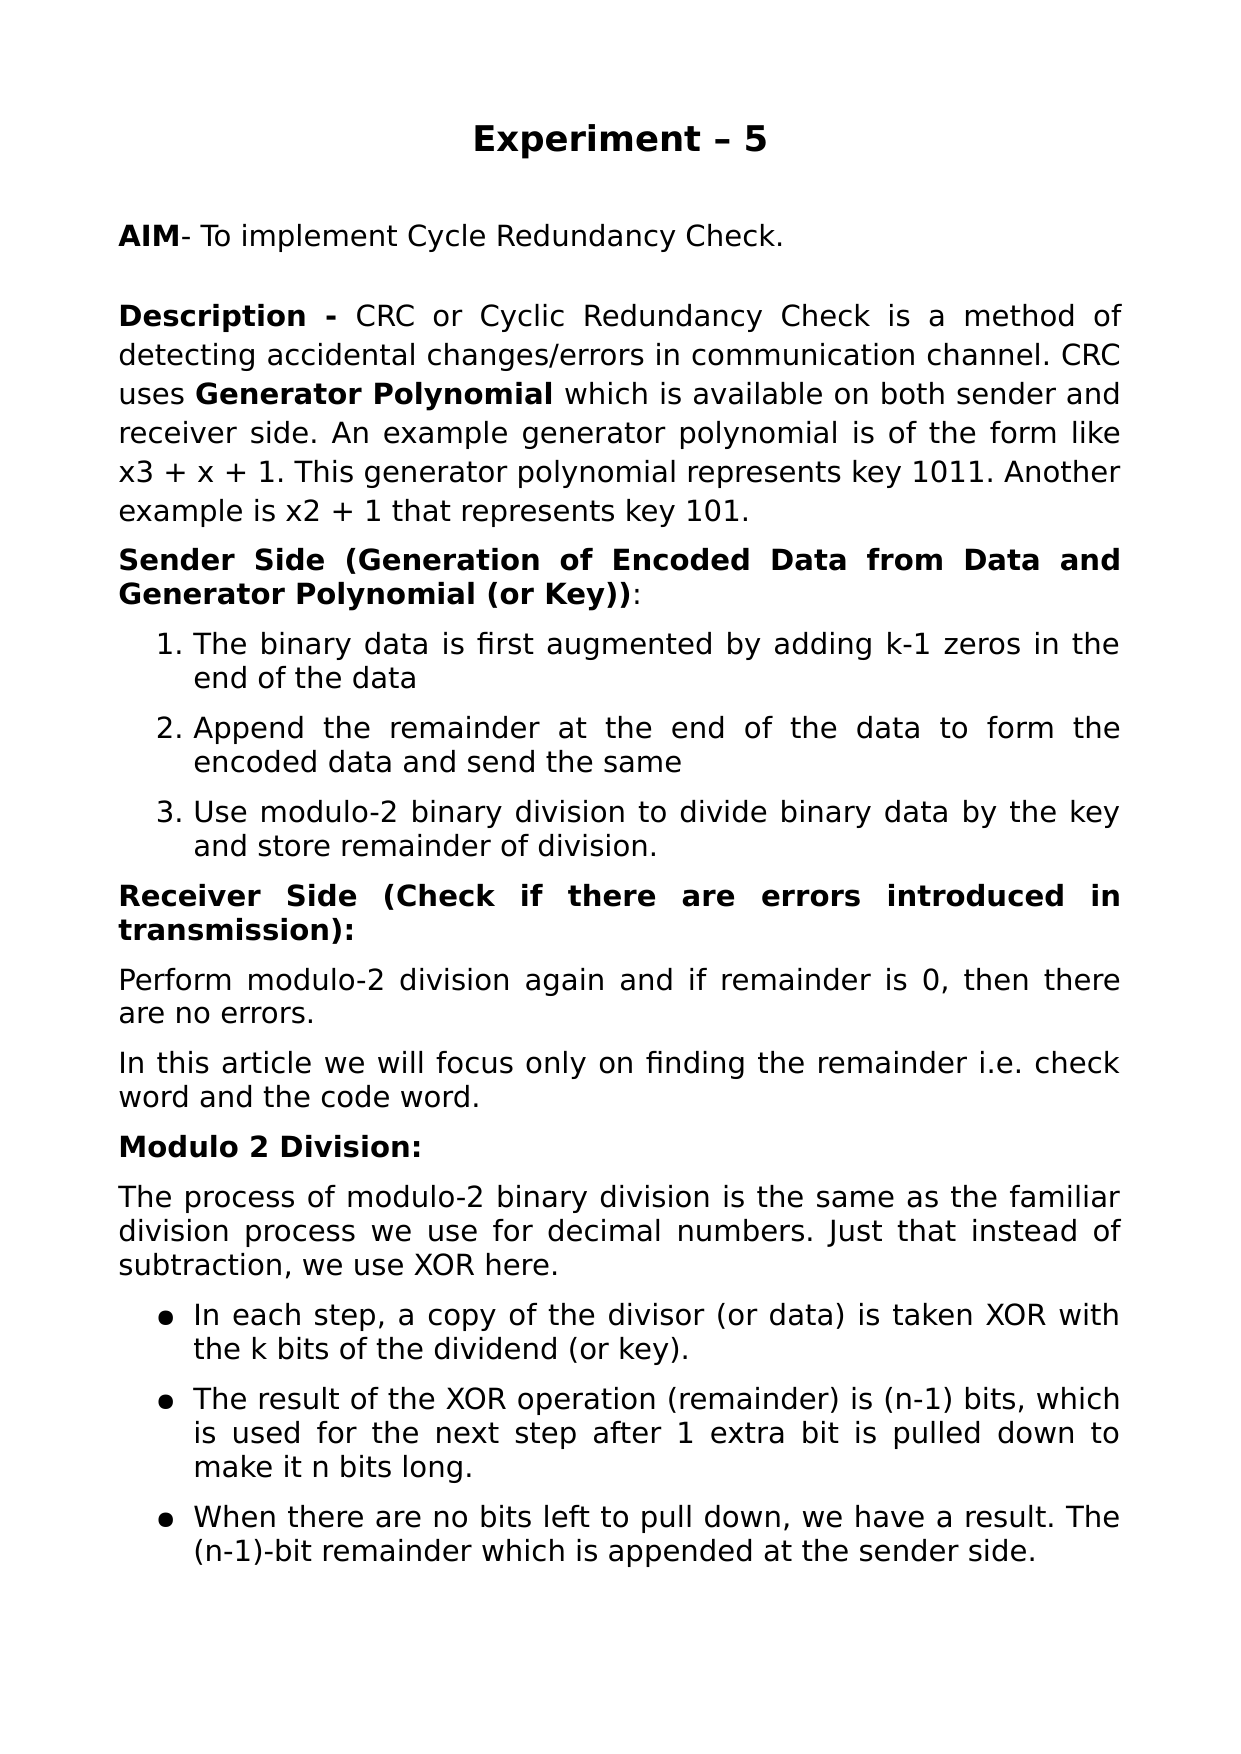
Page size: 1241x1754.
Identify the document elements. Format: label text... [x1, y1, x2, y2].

list Append the remainder at the end of the data to form the encoded data and send the same [156, 711, 1122, 779]
text In this article we will focus only on finding the remainder i.e. check word and the code word. [118, 1047, 1122, 1115]
text Modulo 2 Division: [118, 1131, 1122, 1165]
text The process of modulo-2 binary division is the same as the familiar division process we use for decimal numbers. Just that instead of subtraction, we use XOR here. [118, 1181, 1122, 1283]
list In each step, a copy of the divisor (or data) is taken XOR with the k bits of the dividend (or key). [156, 1299, 1122, 1367]
list The result of the XOR operation (remainder) is (n-1) bits, which is used for the next step after 1 extra bit is pulled down to make it n bits long. [156, 1383, 1122, 1484]
text Description - CRC or Cyclic Redundancy Check is a method of detecting accidental changes/errors in communication channel. CRC uses Generator Polynomial which is available on both sender and receiver side. An example generator polynomial is of the form like x3 + x + 1. This generator polynomial represents key 1011. Another example is x2 + 1 that represents key 101. [118, 299, 1122, 528]
text Experiment – 5 [118, 118, 1122, 159]
text AIM- To implement Cycle Redundancy Check. [118, 219, 1122, 253]
list When there are no bits left to pull down, we have a result. The (n-1)-bit remainder which is appended at the sender side. [156, 1501, 1122, 1568]
list The binary data is first augmented by adding k-1 zeros in the end of the data [156, 627, 1122, 695]
text Sender Side (Generation of Encoded Data from Data and Generator Polynomial (or Key)): [118, 543, 1122, 611]
text Receiver Side (Check if there are errors introduced in transmission): [118, 879, 1122, 947]
list Use modulo-2 binary division to divide binary data by the key and store remainder of division. [156, 795, 1122, 863]
text Perform modulo-2 division again and if remainder is 0, then there are no errors. [118, 963, 1122, 1031]
